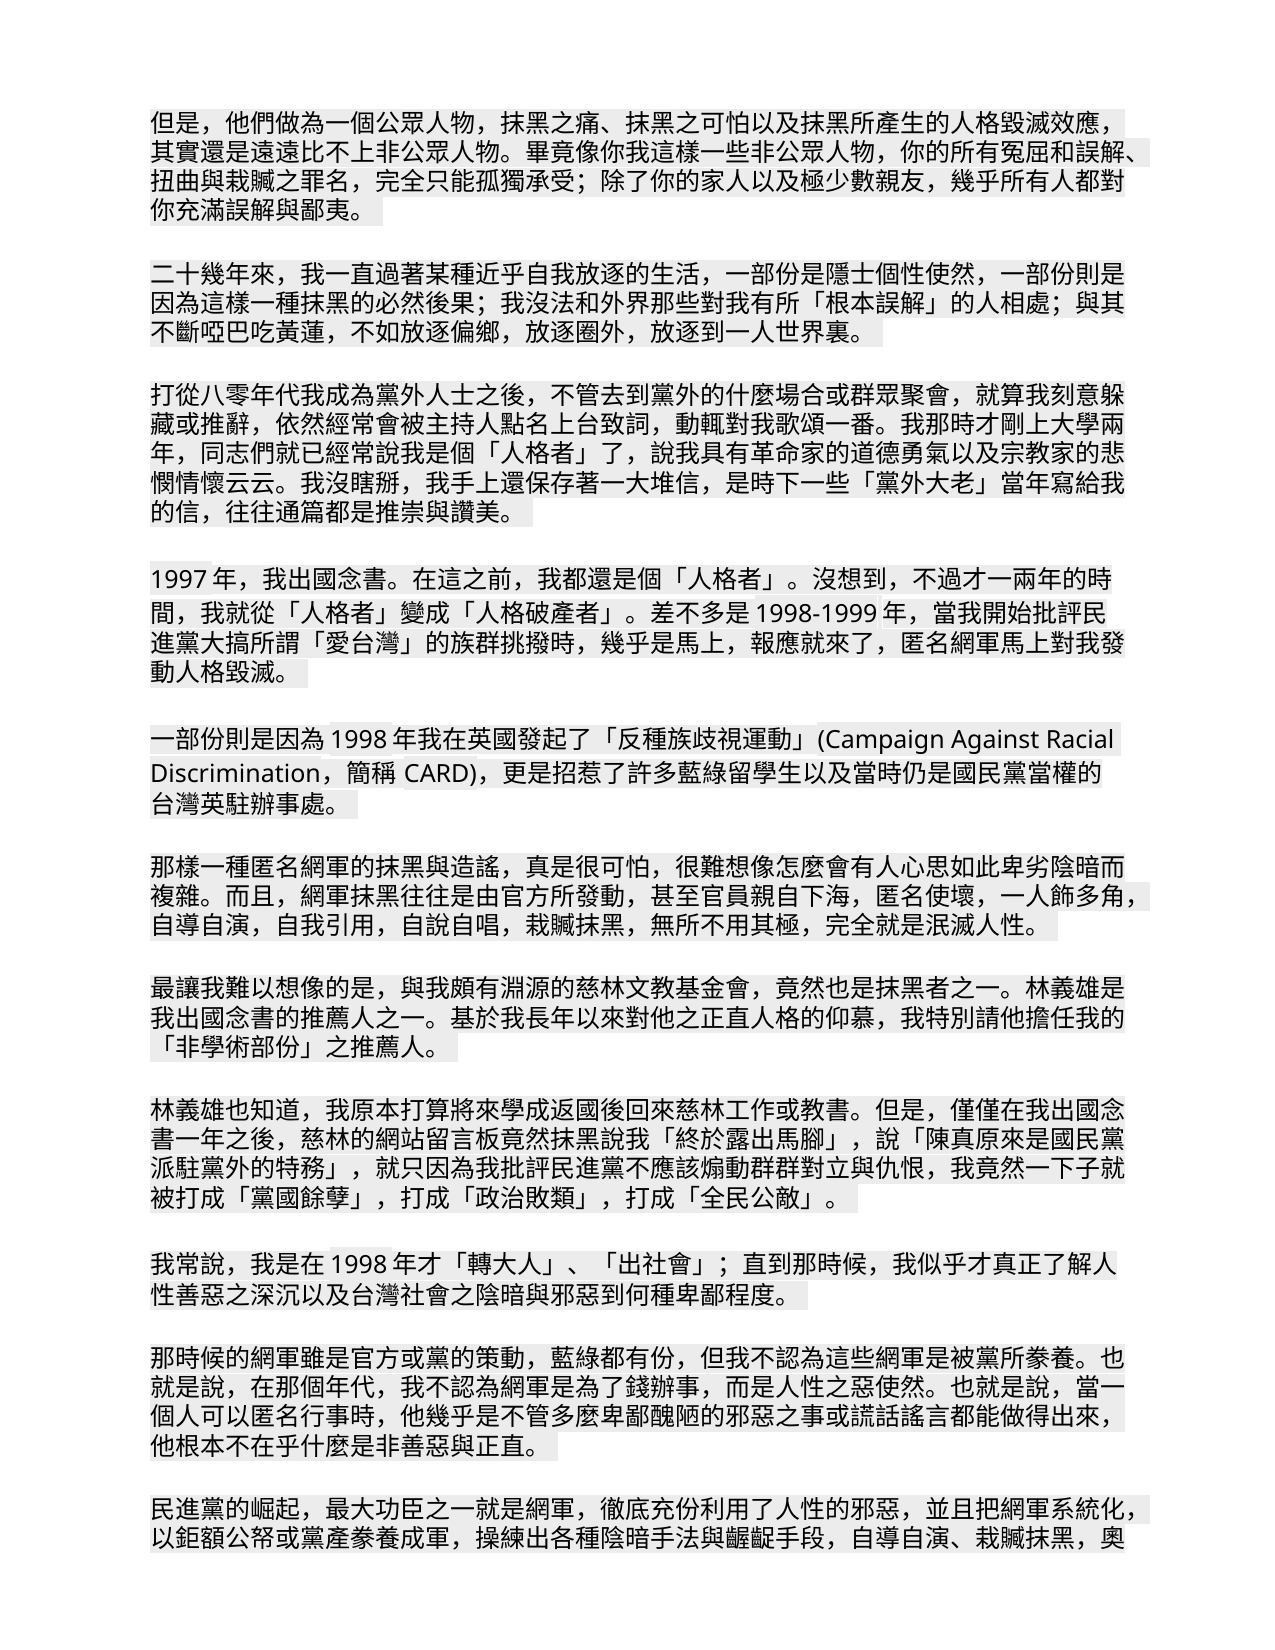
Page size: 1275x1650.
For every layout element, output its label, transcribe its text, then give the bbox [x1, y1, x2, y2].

text 卡韓政變 (200)：總該有些事是正直的人絕對不幹的！ 陳真 2019.12. 03. 抹黑的事，反覆講過幾百遍了，但卻極端重要，因為它不僅僅是一種卑鄙的政治工具，藉以奪權撈錢，更是一種台灣文化的毒瘤，一種社會病態，傷害異議與議論存在的可能性。 可以這麼說，打從我上大學第一天開始，成為一個黨外人士，一直到今天，都還是活在抹黑的痛苦折磨底下。 黨外時期沒有網路，但是，來自國民黨的耳語抹黑或媒體抹黑，照樣一天也沒有停過。 有了網路之後，人心之惡更是如虎添翼。 我從 21 年前 (1998年) 開始，就經常飽受人渣黨網軍的抹黑與人格毀滅，往往無所不用其極，無日無之；手段非常齷齪下流、喪心病狂，毫無人性，無中生有，空穴來風，憑空造謠，根本不是一般正常人所能想像的各種陰暗與卑鄙，存心就是要讓你人格破產，讓所有人對你感到厭惡與不屑。 過去黨外時代是國民黨抹黑我，21年前換民進黨接棒，抹黑得更加卑鄙無恥。要不是我慢慢學會看輕、看淡自己，加上心裏還有點憐憫之心，憐憫世人之惡，總算還挺得住，否則，我實在不知道任何一個人面對這樣一種鋪天蓋地的抹黑造謠時，如何可能活下去？ 我相信，一般人一定完全無法體會這樣一種不白之冤、這樣一種完全莫須有卻又根本無法澄清、鋪天蓋地的抹黑之痛苦。一般人，一旦面臨這樣一種遭遇，很可能就會像那位被人渣黨網軍刻意抹黑來製造仇中效應的大阪辦事處蘇處長那樣，自我了斷生命，結束痛苦。 公眾人物被抹黑，所承受的痛苦，其實遠遠比不上非公眾人物。因為，公眾人物隨時可以掌握麥克風對大眾提出澄清。而且，公眾人物動見觀瞻，他是不是如抹黑所言那樣一個人，其實很容易被大眾所清楚看見。 但是，非公眾人物卻只能一個人孤單地承擔起來自所有人的所有誤解、嘲諷、鄙視與醜化，難道你能對著比方說醫界或學界裏的每一個人說我不是這樣不是那樣、不曾這樣不曾那樣？千百條抹黑，如何可能一一澄清？而且，人們跟你並無私交，你如何可能對著無數對你充滿誤解的陌生人一一澄清？ 再說，抹黑之可怕，並不僅僅是造謠抹黑一些你根本不曾做過不曾說過的話；抹黑之可怕與沉重，更是在於把你「爭議化」與「污名化」，透過各種修辭，把你描繪成彷彿你的人格有著某種缺陷或病態。 大家聽得懂這裏頭的差別嗎？比方說韓國瑜或林義雄，他們都曾經遭受很可怕、鋪天蓋地的抹黑，抹成青面獠牙，抹成卑鄙小人，甚至林義雄還曾經被國民黨抹黑成殺害自己母親與一對雙胞胎女兒的滅門血案之幫凶，說他行使苦肉計，自己殺自己，以便嫁禍國民黨政府。 但是，他們做為一個公眾人物，抹黑之痛、抹黑之可怕以及抹黑所產生的人格毀滅效應，其實還是遠遠比不上非公眾人物。畢竟像你我這樣一些非公眾人物，你的所有冤屈和誤解、扭曲與栽贓之罪名，完全只能孤獨承受；除了你的家人以及極少數親友，幾乎所有人都對你充滿誤解與鄙夷。 二十幾年來，我一直過著某種近乎自我放逐的生活，一部份是隱士個性使然，一部份則是因為這樣一種抹黑的必然後果；我沒法和外界那些對我有所「根本誤解」的人相處；與其不斷啞巴吃黃蓮，不如放逐偏鄉，放逐圈外，放逐到一人世界裏。 打從八零年代我成為黨外人士之後，不管去到黨外的什麼場合或群眾聚會，就算我刻意躲藏或推辭，依然經常會被主持人點名上台致詞，動輒對我歌頌一番。我那時才剛上大學兩年，同志們就已經常說我是個「人格者」了，說我具有革命家的道德勇氣以及宗教家的悲憫情懷云云。我沒瞎掰，我手上還保存著一大堆信，是時下一些「黨外大老」當年寫給我的信，往往通篇都是推崇與讚美。 1997年，我出國念書。在這之前，我都還是個「人格者」。沒想到，不過才一兩年的時間，我就從「人格者」變成「人格破產者」。差不多是1998-1999年，當我開始批評民進黨大搞所謂「愛台灣」的族群挑撥時，幾乎是馬上，報應就來了，匿名網軍馬上對我發動人格毀滅。 一部份則是因為1998年我在英國發起了「反種族歧視運動」(Campaign Against Racial Discrimination，簡稱 CARD)，更是招惹了許多藍綠留學生以及當時仍是國民黨當權的台灣英駐辦事處。 那樣一種匿名網軍的抹黑與造謠，真是很可怕，很難想像怎麼會有人心思如此卑劣陰暗而複雜。而且，網軍抹黑往往是由官方所發動，甚至官員親自下海，匿名使壞，一人飾多角，自導自演，自我引用，自說自唱，栽贓抹黑，無所不用其極，完全就是泯滅人性。 最讓我難以想像的是，與我頗有淵源的慈林文教基金會，竟然也是抹黑者之一。林義雄是我出國念書的推薦人之一。基於我長年以來對他之正直人格的仰慕，我特別請他擔任我的「非學術部份」之推薦人。 林義雄也知道，我原本打算將來學成返國後回來慈林工作或教書。但是，僅僅在我出國念書一年之後，慈林的網站留言板竟然抹黑說我「終於露出馬腳」，說「陳真原來是國民黨派駐黨外的特務」，就只因為我批評民進黨不應該煽動群群對立與仇恨，我竟然一下子就被打成「黨國餘孽」，打成「政治敗類」，打成「全民公敵」。 我常說，我是在1998年才「轉大人」、「出社會」；直到那時候，我似乎才真正了解人性善惡之深沉以及台灣社會之陰暗與邪惡到何種卑鄙程度。 那時候的網軍雖是官方或黨的策動，藍綠都有份，但我不認為這些網軍是被黨所豢養。也就是說，在那個年代，我不認為網軍是為了錢辦事，而是人性之惡使然。也就是說，當一個人可以匿名行事時，他幾乎是不管多麼卑鄙醜陋的邪惡之事或謊話謠言都能做得出來，他根本不在乎什麼是非善惡與正直。 民進黨的崛起，最大功臣之一就是網軍，徹底充份利用了人性的邪惡，並且把網軍系統化，以鉅額公帑或黨產豢養成軍，操練出各種陰暗手法與齷齪手段，自導自演、栽贓抹黑，奧步無窮。 更厲害的是，民進黨掌控九成以上的媒體與名嘴，再加上數不清的走狗文人，與網軍裏應外合，殺傷力破表。基本手法之一就是自己造謠，然後自己引用，自己報導，然後再出動走狗學者與御用文人擴大渲染與煽動，就像滾雪球那樣不斷擴大再擴大，直到敵人被抹黑得臭不可聞。 台灣選舉根本不用看什麼政見，根本不應該投給綠的，因為善惡區分太明顯了；難道你真的能夠接受這樣一種無法無天敗壞人心的惡行？難道你真的能接受這樣一個始終都是依靠抹黑造謠依靠網軍毀人人格來奪取政權、貪贓枉法腐敗貪婪透了頂的人渣黨？ 世上種種，一如人心，有善有惡；小善小惡本身都屬人性，難以見怪，不足為奇，但是，重點是：一切惡行總該有個極限！ 過去那個國民黨之所以應當遭人唾棄，就是因為他幹了太多泯滅天良之事。現在這個「青出於藍」的人渣黨，更是如此。 巴勒網有句座右銘： 「總該有些事是正直的人絕對不幹的！」這話來自以色列一個非暴力組織叫做「Yesh Gvul」，翻譯成英文就是「There is a limit !」（凡事有個極限），鼓吹士兵拒絕執行違背良心的軍事任務，讓良心而不是讓軍令來主導自己的行為。數千以色列士兵響應，因此入獄受審。該組織有句名言，相當動人，就是巴勒網的這句座右銘：「總該有些事是正直的人絕對不幹的！」（There are things that decent people don’t do!） ===================== 韓國瑜臉書 2019. 12. 03. 【起訴網軍頭、不忘蘇處長】 蔡政府為了護航謝長廷，甚或想利用此事演一齣販賣芒果乾的前戲，因而放任網軍操控網路族群與年輕世代的正義感，對於網軍搭配媒體、粉絲專頁一條龍的操作攻擊袖手旁觀，讓大阪辦事處蘇處長承受到超乎想像的輿論壓力，只能用生命來捍衛自己的榮譽，這是何等悲壯、可惜又可恨的犧牲？ 我希望蔡英文政府清楚說明交代政府為什麼放任這些為了護航官員與政策、間接害死外交官的網軍集團，並且徹查這麼一大筆雇用網軍的錢是從哪裡來的？ 我們希望今天對於網軍造謠的起訴不只是一個天理昭彰的開始，更是台灣對抗網路霸凌殺人與網軍操控輿論的開始，你、我、他，我們每一個人都有責任要求國家還給蘇啟誠家屬一個公道。 雖然我認同所有候選人參與選舉都必須接受檢驗，但不能顛倒是非、造謠中傷，利用媒體資源粉飾太平並操作網路風向來打壓在野黨、卻從不監督執政黨。 同時，蔡政府每天口口聲聲說愛台灣，可是永遠避談現況、只管抹黑對手，漠視這種企圖以一人一萬的「昂貴」操作獲得「廉價」聲量，讓受到網路風向影響是非判斷的人，間接淪為政府殺人的劊子手。 我在此呼籲蔡英文政府徹查此案，並且查清經營網軍的費用是否有動用公帑。至於當時外交部有沒有施壓，是否官官相護卻讓自己同事蒙冤而死一事，我上任後一定秉公徹查，盡快還給蘇處長及其家人一個遲來的公道。 ================ 韓辦嗆問：楊蕙如有沒有拿蔡英文的錢？ 新頭殼newtalk &;#124; 黃建豪 綜合報導 2019.12.03 針對去年關西機場事件的駐大阪辦事處前處長蘇啟誠輕生案，台北地檢署偵辦替駐日代表謝長廷辯駁的網路帳號「idcc」，並起訴「卡神」楊蕙如及蔡福明後。韓國瑜競選辦公室發言人葉元之今（3日）更出面質疑，「請問楊蕙如有沒有拿總統蔡英文的錢？民進黨高層、謝長廷都應該說明清楚？」 葉元之表示，遭起訴的楊蕙如已經承認是用錢養網軍、在網路上帶風向，但他們想問的是，楊蕙如不可能自己出錢，那楊的錢是哪裡來的？請問是誰給楊錢？讓楊在網路上養網軍帶風向，誰是元兇要楊在網路上帶風向。 葉元之指出，去年日本關西機場淹水的事件，當時的網路輿論矛頭指向謝長廷，但沒過多久，網路上就出現「idcc」帶風向，說謝長廷管不到大阪辦事處，間接造成蘇啟臣之死，請問楊蕙如為什麼要幫謝長廷帶風向？楊蕙如就是謝長廷子弟兵，那是不是謝長廷指使楊蕙如去做這樣的事情，謝長廷必須出來說明，給國人一個交代。 葉元之接著提到，之前PTT曾經清查過挺英帳號，發現挺英帳號分成3個系統，其中1個系統就是楊蕙如的系統、還有「跑步哥」系統、「台獨機關槍」系統，既然楊蕙如是PTT認證的挺英系統，那請問楊蕙如有沒有拿蔡英文的錢？民進黨高層、謝長廷都應該說明清楚。 葉元之主張，楊蕙如被起訴，也證明網路上很多人都是拿錢辦事，也間接證實「黑韓產業鏈」的存在，因此要請問，一隻蟑螂後面會有幾百隻蟑螂，現在發現一個楊蕙如，請問後面千千萬萬的「民進黨楊蕙如們」在哪裡？呼籲這些楊蕙如們適可而止，也呼籲網路上被霸凌攻擊的人，勇敢站出來抵制。 監委認為，「idcc」表示謝管不到大阪處，部分內容竟與謝隔日在北海道受訪近似，且「idcc」幾次發文IP、包括東京及台灣政府機關專用網址，基於時間緊接及IP具地域關係、政府專用等特徵，有必要調查謝與「idcc」間有無關聯。 另，「idcc」同篇替謝護航發文稱：「大阪處態度的確很惡劣，也不用替他們說話了，爛就是爛，爛到該死地步。大阪處這些人就是十幾、幾十年下來跟當初那些國民黨派去、不會說日文的駐日代表一樣，是一群垃圾老油條，講難聽點叫黨國餘孽。」 ================ 外交官蘇啟誠之死！原來是民進黨「自己人」楊蕙如 2019/12/02 中時電子報 張國欽、楊馨 前駐大阪辦事處長蘇啟誠輕生，北市議員李明賢、新北市議員葉元之曾指控，當初網友「idcc」在PTT上發文帶風向，為駐日代表謝長廷卸責，如今再爆出idcc登入網路的IP位置，與曾幫謝長廷打選戰的卡神楊蕙如帳號「slow」相同，不得不讓人懷疑與謝有關。 李、葉呼籲，既然已逮到idcc帳號使用者，檢調應盡快查明，謝長廷更應出面說清楚，別讓大家活在迷霧中。月前，藍委多次踢爆農委會以政府預算外包養網軍，在網路上帶風向。李明賢、葉元之昨再指出，謝長廷有「idcc」為其開脫責任。 ================ 卡神砸錢養網軍 李明賢六問蔡英文：他不用下台？ 2019/12/02 中時電子報 李俊毅、楊馨 抓到了！涉蘇啟誠之死 卡神楊蕙如遭起訴 李明賢在臉書PO文，以《綠營網軍頭 抓到了》為題，探討楊蕙如涉案爭議案件。李說，「阿賢與葉元之前年9月主動提告，警方偵辦期間一度還吃案，表明ptt查不下去。如今終於真相大白，證實卡神幫謝長廷帶風向，也說明卡神就是綠營網軍頭，她的下線網軍截圖一張，居然就可以領1萬元 」。 ================= 卡神事件民進黨輕描淡寫 韓怒發文：須查幕後金主！ 2019/12/03 中時電子報 卡神楊蕙如涉入網軍帶風向，後續效應導致前大阪辦事處長蘇啟誠輕生。對此，國民黨總統候選人韓國瑜在昨深夜在臉書上貼出600字長文，痛心批判民進黨對這事件竟以「記取教訓」等話來回應，實在太過於冷血。 韓國瑜深夜發文，痛批民進黨用謊言掩蓋執政的失敗，令人不齒！如今面對人命關天的大事還一副事不關己的模樣，一個有為有守、有血有淚的政府難道不該主動協助調查，揪出網軍名單與幕後黑手嗎？ 雖然今天檢調終於還給了社會真相，但韓國瑜認為，整個事件的共犯結構仍然有待釐清，而且背後教唆出資的人也需負上法律與道義責任，應該要交代清楚誰是幕後金主！ 韓表示，一年前網軍將輿論上對駐日代表謝長廷的批評轉向大阪辦事處執行不力、責無旁貸，甚至出現黨國餘孽、爛到該死等惡劣、霸凌式的批評，再借刀網友譴責轉移焦點，造成了這場悲劇；韓國瑜想告訴各位網友，在相信並轉發某一則網路消息之前，請多思考幾分鐘且查清真相，不要輕易讓自己成為網路謠言的幫兇與殺手。 韓國瑜表示，這是一條中華民國外交官的寶貴人命，國家培養幾十年的外派官員在外為國爭取榮譽、協助國人，卻被特定網軍帶領輿論痛批，被逼到需要以死明志的絕境，至今想來依然令人痛心難過，民進黨居然以這種冷血輕蔑的態度，試圖將整個事件再次輕輕放下。 [150, 75, 1125, 1553]
